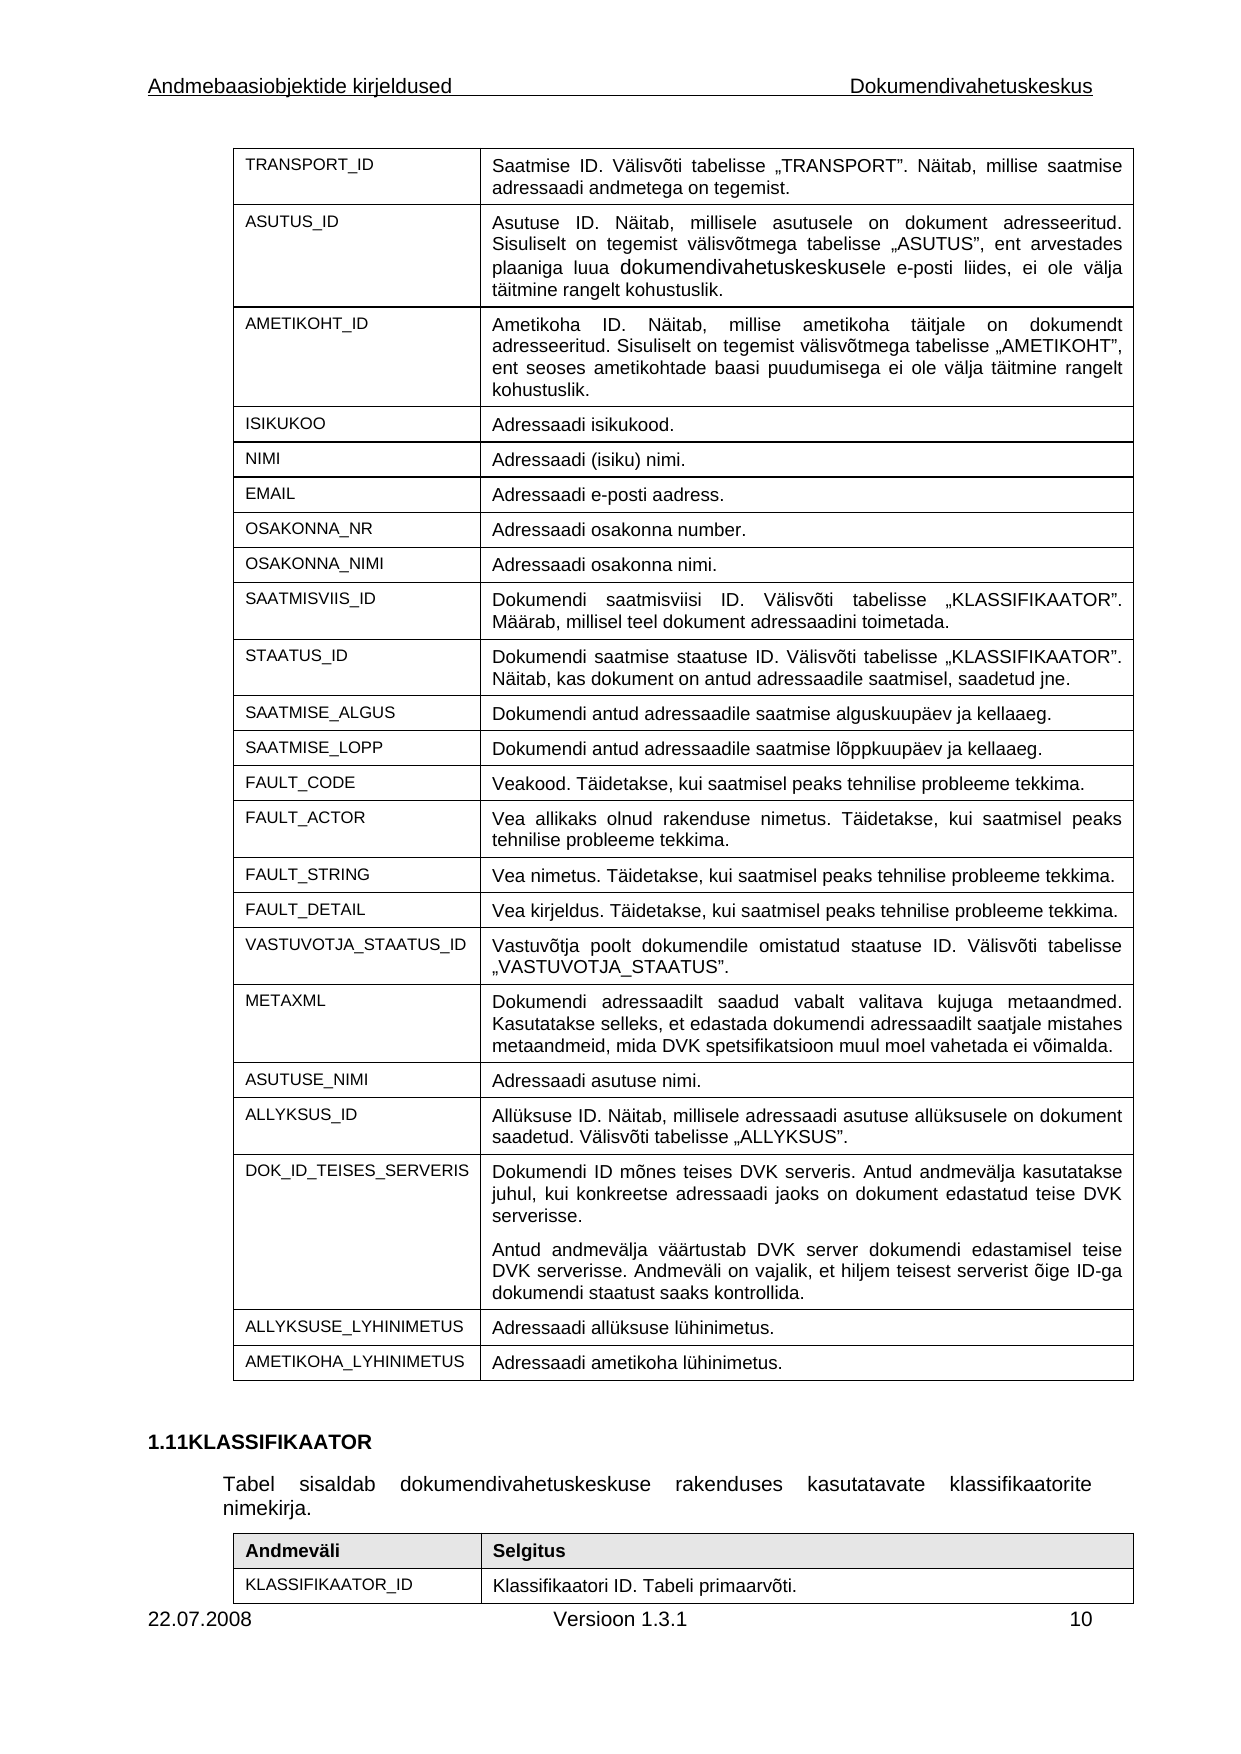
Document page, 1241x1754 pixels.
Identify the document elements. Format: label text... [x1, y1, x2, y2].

table_cell Dokumendi ID mõnes teises DVK serveris. Antud andmevälja kasutatakse juhul, kui konkreetse adressaadi jaoks on dokument edastatud teise DVK serverisse. Antud andmevälja väärtustab DVK server dokumendi edastamisel teise DVK serverisse. Andmeväli on vajalik, et hiljem teisest serverist õige ID-ga dokumendi staatust saaks kontrollida. [481, 1155, 1133, 1309]
table_cell Adressaadi ametikoha lühinimetus. [481, 1346, 1133, 1379]
table_cell VASTUVOTJA_STAATUS_ID [234, 928, 480, 984]
table_cell Adressaadi (isiku) nimi. [481, 443, 1133, 476]
table_cell OSAKONNA_NIMI [234, 548, 480, 582]
table_cell FAULT_ACTOR [234, 801, 480, 857]
table_cell DOK_ID_TEISES_SERVERIS [234, 1155, 480, 1309]
table_cell Adressaadi osakonna nimi. [481, 548, 1133, 582]
table_cell Vea kirjeldus. Täidetakse, kui saatmisel peaks tehnilise probleeme tekkima. [481, 893, 1133, 927]
table_cell ASUTUS_ID [234, 205, 480, 306]
table_cell FAULT_STRING [234, 858, 480, 892]
table_header Selgitus [482, 1534, 1133, 1568]
table_cell ISIKUKOO [234, 407, 480, 441]
table_cell OSAKONNA_NR [234, 513, 480, 547]
table_cell Dokumendi saatmise staatuse ID. Välisvõti tabelisse „KLASSIFIKAATOR”. Näitab, kas dokument on antud adressaadile saatmisel, saadetud jne. [481, 640, 1133, 695]
table_cell Allüksuse ID. Näitab, millisele adressaadi asutuse allüksusele on dokument saadetud. Välisvõti tabelisse „ALLYKSUS”. [481, 1098, 1133, 1154]
table_cell KLASSIFIKAATOR_ID [234, 1569, 481, 1603]
table_cell AMETIKOHA_LYHINIMETUS [234, 1346, 480, 1379]
table_cell Dokumendi saatmisviisi ID. Välisvõti tabelisse „KLASSIFIKAATOR”. Määrab, millisel teel dokument adressaadini toimetada. [481, 583, 1133, 638]
table_cell Adressaadi e-posti aadress. [481, 478, 1133, 512]
table_cell ALLYKSUS_ID [234, 1098, 480, 1154]
table_cell Adressaadi asutuse nimi. [481, 1063, 1133, 1097]
table_cell Dokumendi adressaadilt saadud vabalt valitava kujuga metaandmed. Kasutatakse selleks, et edastada dokumendi adressaadilt saatjale mistahes metaandmeid, mida DVK spetsifikatsioon muul moel vahetada ei võimalda. [481, 985, 1133, 1062]
table_cell ASUTUSE_NIMI [234, 1063, 480, 1097]
table_cell Klassifikaatori ID. Tabeli primaarvõti. [482, 1569, 1133, 1603]
table_cell SAATMISE_ALGUS [234, 696, 480, 730]
table_cell FAULT_CODE [234, 766, 480, 800]
table_header Andmeväli [234, 1534, 481, 1568]
table_cell ALLYKSUSE_LYHINIMETUS [234, 1310, 480, 1344]
table_cell SAATMISE_LOPP [234, 731, 480, 765]
table_cell Vea nimetus. Täidetakse, kui saatmisel peaks tehnilise probleeme tekkima. [481, 858, 1133, 892]
table_cell Saatmise ID. Välisvõti tabelisse „TRANSPORT”. Näitab, millise saatmise adressaadi andmetega on tegemist. [481, 149, 1133, 204]
text Tabel sisaldab dokumendivahetuskeskuse rakenduses kasutatavate klassifikaatorite nimekirja. [223, 1472, 1093, 1520]
table_cell EMAIL [234, 478, 480, 512]
table_cell Dokumendi antud adressaadile saatmise lõppkuupäev ja kellaaeg. [481, 731, 1133, 765]
subtitle KLASSIFIKAATOR [148, 1429, 1093, 1453]
table_cell METAXML [234, 985, 480, 1062]
table_cell TRANSPORT_ID [234, 149, 480, 204]
table_cell NIMI [234, 443, 480, 476]
table_cell Adressaadi osakonna number. [481, 513, 1133, 547]
table_cell Adressaadi isikukood. [481, 407, 1133, 441]
table_cell Veakood. Täidetakse, kui saatmisel peaks tehnilise probleeme tekkima. [481, 766, 1133, 800]
table_cell Asutuse ID. Näitab, millisele asutusele on dokument adresseeritud. Sisuliselt on tegemist välisvõtmega tabelisse „ASUTUS”, ent arvestades plaaniga luua dokumendivahetuskeskusele e-posti liides, ei ole välja täitmine rangelt kohustuslik. [481, 205, 1133, 306]
table_cell Vea allikaks olnud rakenduse nimetus. Täidetakse, kui saatmisel peaks tehnilise probleeme tekkima. [481, 801, 1133, 857]
table_cell Vastuvõtja poolt dokumendile omistatud staatuse ID. Välisvõti tabelisse „VASTUVOTJA_STAATUS”. [481, 928, 1133, 984]
table_cell Adressaadi allüksuse lühinimetus. [481, 1310, 1133, 1344]
table_cell STAATUS_ID [234, 640, 480, 695]
table_cell AMETIKOHT_ID [234, 308, 480, 406]
table_cell Dokumendi antud adressaadile saatmise alguskuupäev ja kellaaeg. [481, 696, 1133, 730]
table_cell Ametikoha ID. Näitab, millise ametikoha täitjale on dokumendt adresseeritud. Sisuliselt on tegemist välisvõtmega tabelisse „AMETIKOHT”, ent seoses ametikohtade baasi puudumisega ei ole välja täitmine rangelt kohustuslik. [481, 308, 1133, 406]
table_cell SAATMISVIIS_ID [234, 583, 480, 638]
table_cell FAULT_DETAIL [234, 893, 480, 927]
